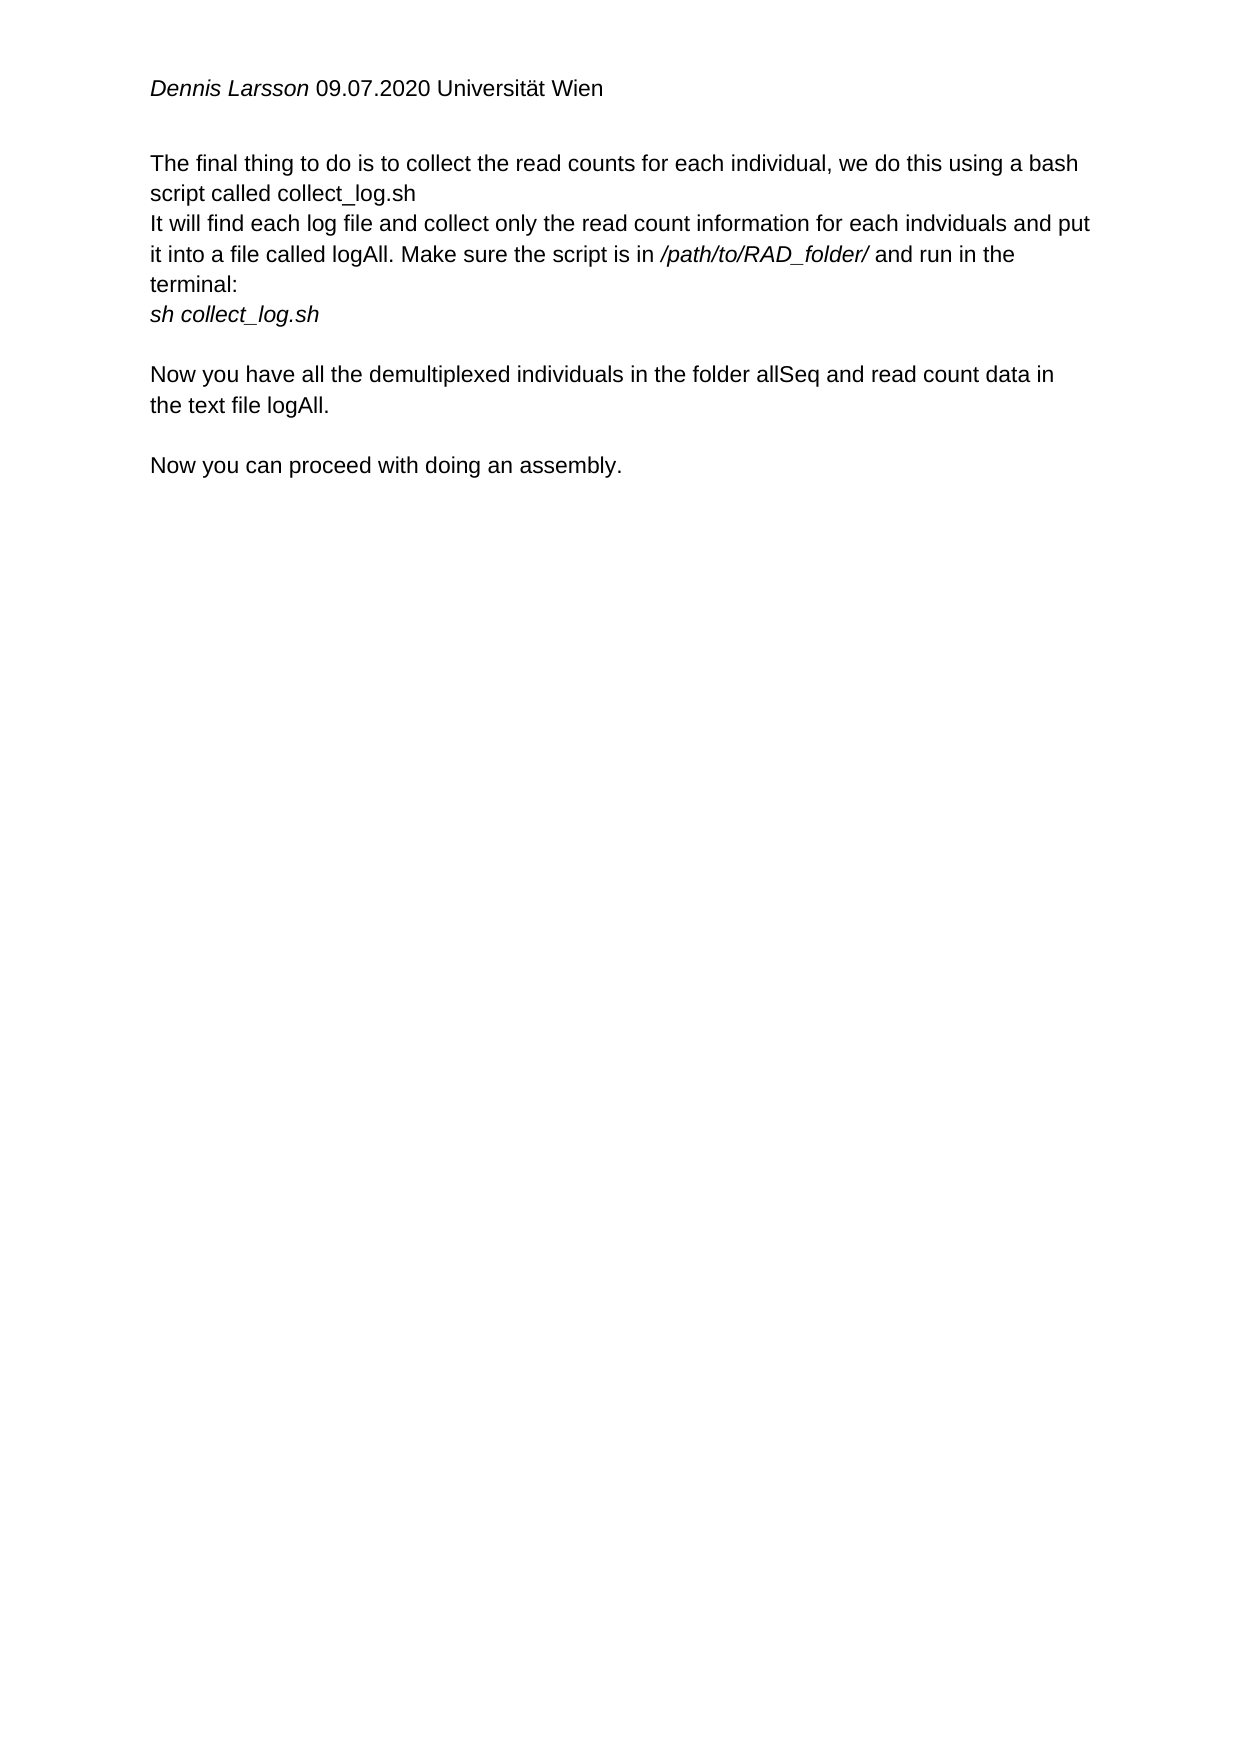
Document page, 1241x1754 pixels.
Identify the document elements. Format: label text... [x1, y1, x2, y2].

text The final thing to do is to collect the read counts for each individual, we do this using a bash script called collect_log.sh [150, 150, 1090, 207]
text Now you have all the demultiplexed individuals in the folder allSeq and read count data in the text file logAll. [150, 361, 1090, 418]
text It will find each log file and collect only the read count information for each indviduals and put it into a file called logAll. Make sure the script is in /path/to/RAD_folder/ and run in the terminal: [150, 210, 1090, 297]
text Now you can proceed with doing an assembly. [150, 452, 1090, 478]
text sh collect_log.sh [150, 301, 1090, 327]
